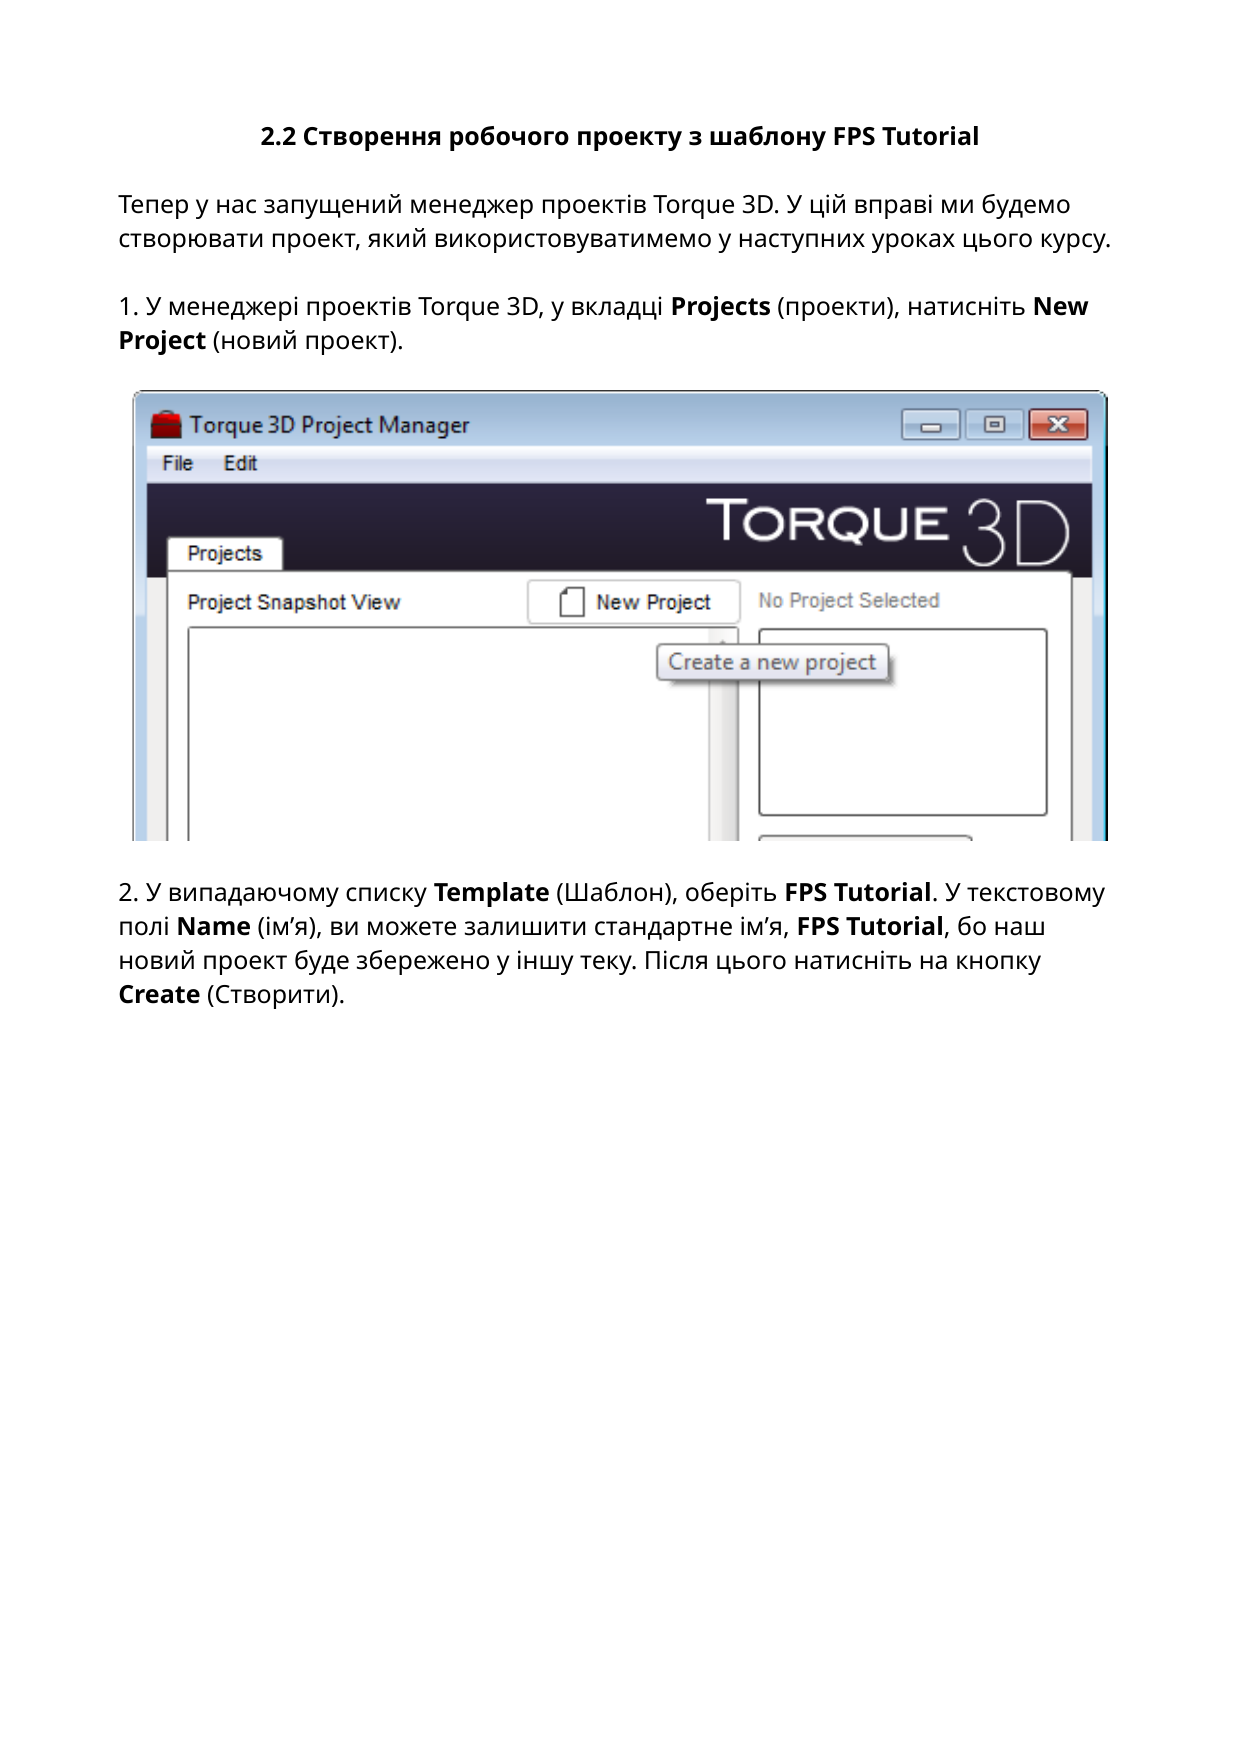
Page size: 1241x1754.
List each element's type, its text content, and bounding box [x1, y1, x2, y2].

text 2.2 Створення робочого проекту з шаблону FPS Tutorial [118, 118, 1122, 152]
text 2. У випадаючому списку Template (Шаблон), оберіть FPS Tutorial. У текстовому полі Name (ім’я), ви можете залишити стандартне ім’я, FPS Tutorial, бо наш новий проект буде збережено у іншу теку. Після цього натисніть на кнопку Create (Створити). [118, 874, 1122, 1011]
text Тепер у нас запущений менеджер проектів Torque 3D. У цій вправі ми будемо створювати проект, який використовуватимемо у наступних уроках цього курсу. [118, 186, 1122, 254]
picture [132, 390, 1108, 841]
text 1. У менеджері проектів Torque 3D, у вкладці Projects (проекти), натисніть New Project (новий проект). [118, 288, 1122, 357]
